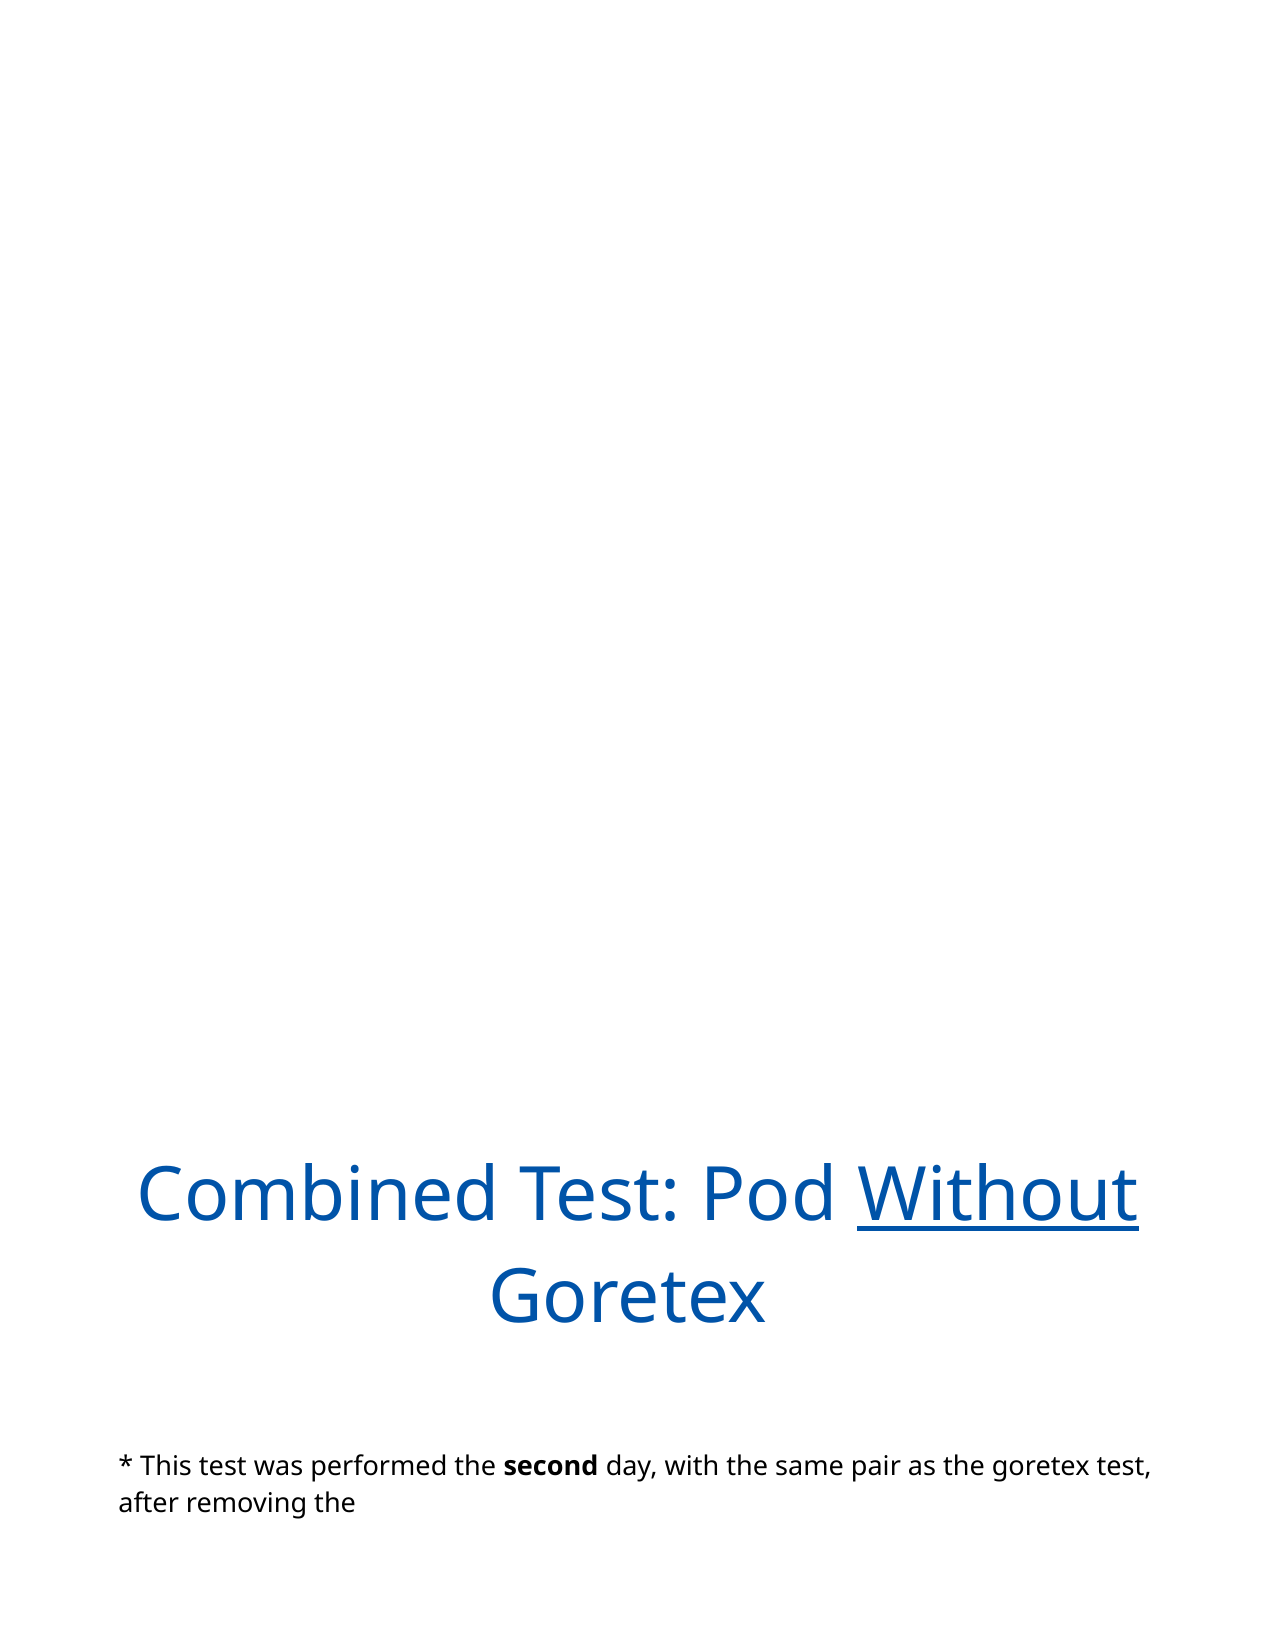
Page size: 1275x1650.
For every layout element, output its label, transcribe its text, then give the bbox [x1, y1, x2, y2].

text Combined Test: Pod Without Goretex [118, 1140, 1157, 1344]
text * This test was performed the second day, with the same pair as the goretex test, after removing the [118, 1447, 1157, 1520]
